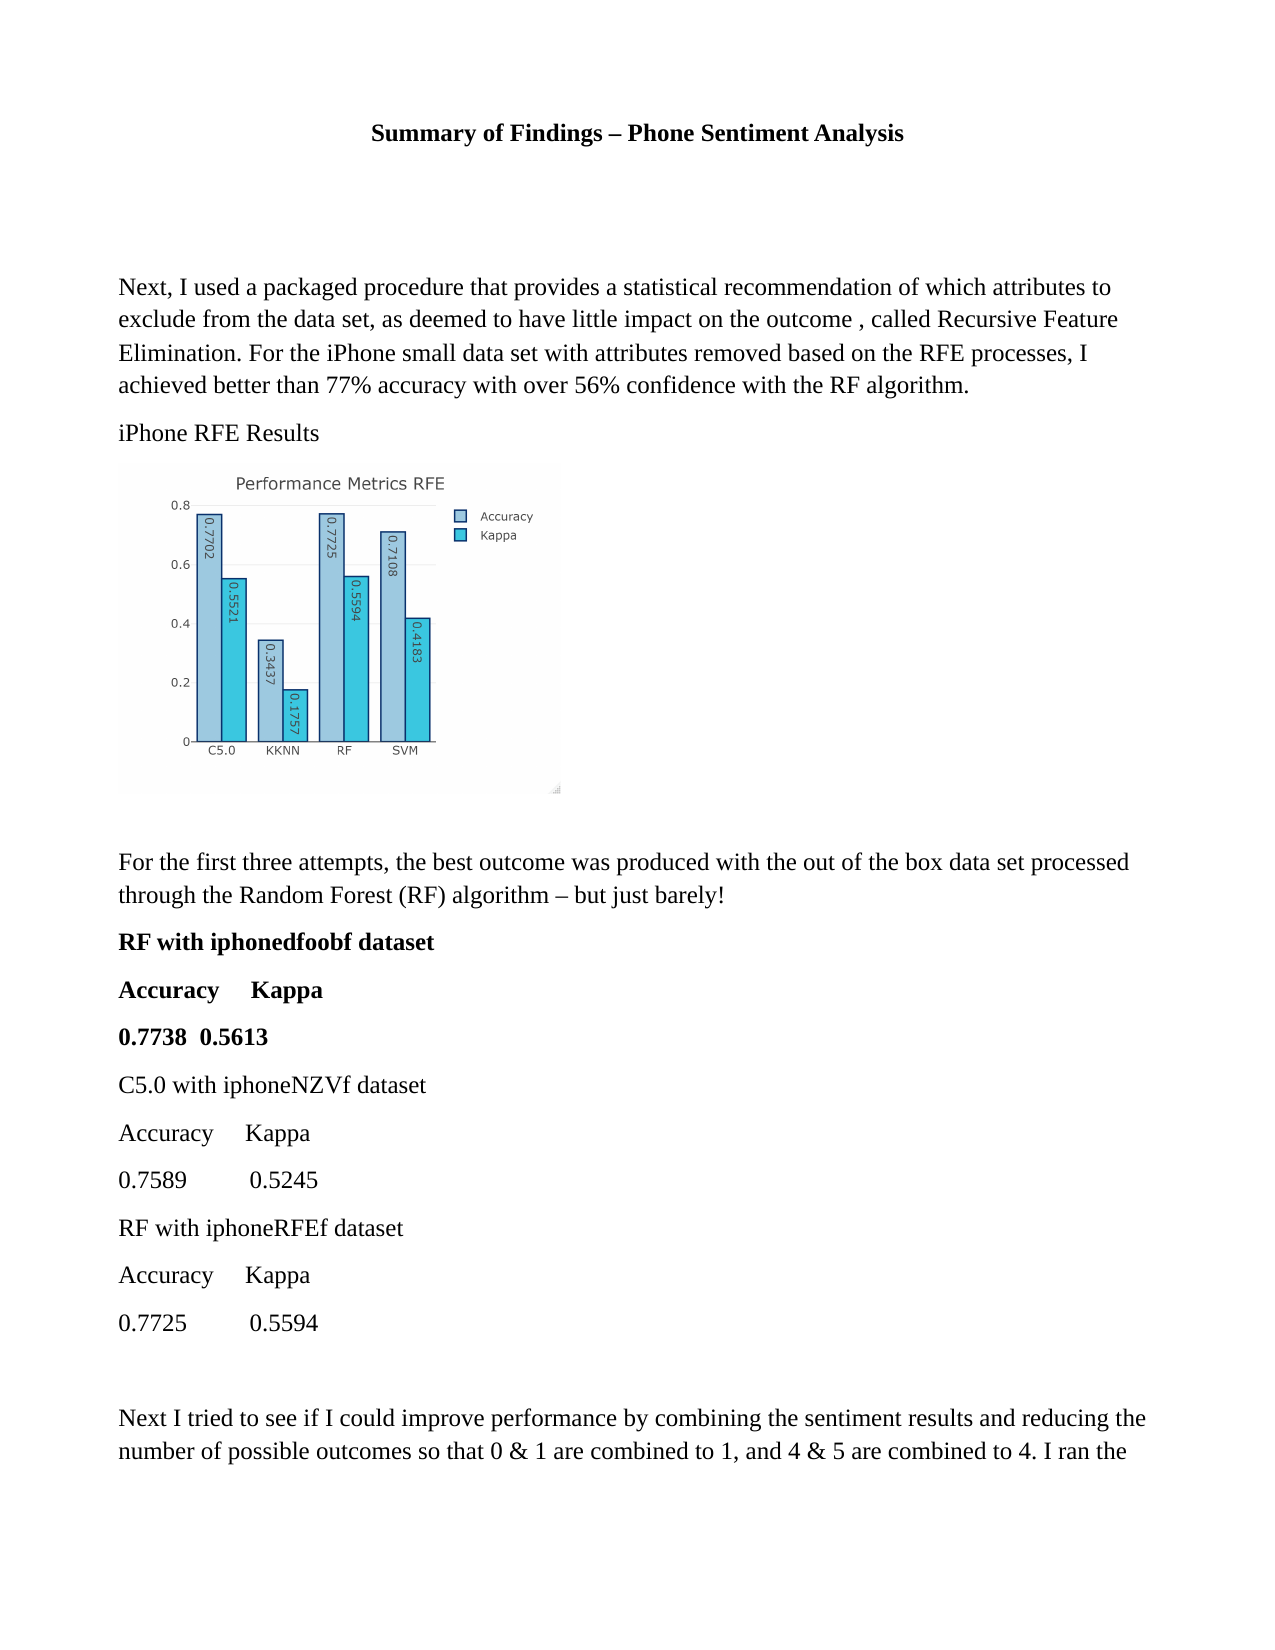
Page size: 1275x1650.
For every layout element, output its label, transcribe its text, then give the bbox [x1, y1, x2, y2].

text C5.0 with iphoneNZVf dataset [118, 1070, 1157, 1099]
picture [117, 463, 561, 794]
text RF with iphonedfoobf dataset [118, 927, 1157, 956]
text 0.7738 0.5613 [118, 1022, 1157, 1051]
text Accuracy Kappa [118, 1118, 1157, 1146]
text RF with iphoneRFEf dataset [118, 1213, 1157, 1242]
text 0.7589 0.5245 [118, 1165, 1157, 1194]
text iPhone RFE Results [118, 418, 1157, 447]
text 0.7725 0.5594 [118, 1308, 1157, 1337]
text Next I tried to see if I could improve performance by combining the sentiment results and reducing the number of possible outcomes so that 0 & 1 are combined to 1, and 4 & 5 are combined to 4. I ran the [118, 1403, 1157, 1465]
text Next, I used a packaged procedure that provides a statistical recommendation of which attributes to exclude from the data set, as deemed to have little impact on the outcome , called Recursive Feature Elimination. For the iPhone small data set with attributes removed based on the RFE processes, I achieved better than 77% accuracy with over 56% confidence with the RF algorithm. [118, 272, 1157, 399]
text Accuracy Kappa [118, 975, 1157, 1004]
text Accuracy Kappa [118, 1261, 1157, 1289]
text For the first three attempts, the best outcome was produced with the out of the box data set processed through the Random Forest (RF) algorithm – but just barely! [118, 847, 1157, 908]
